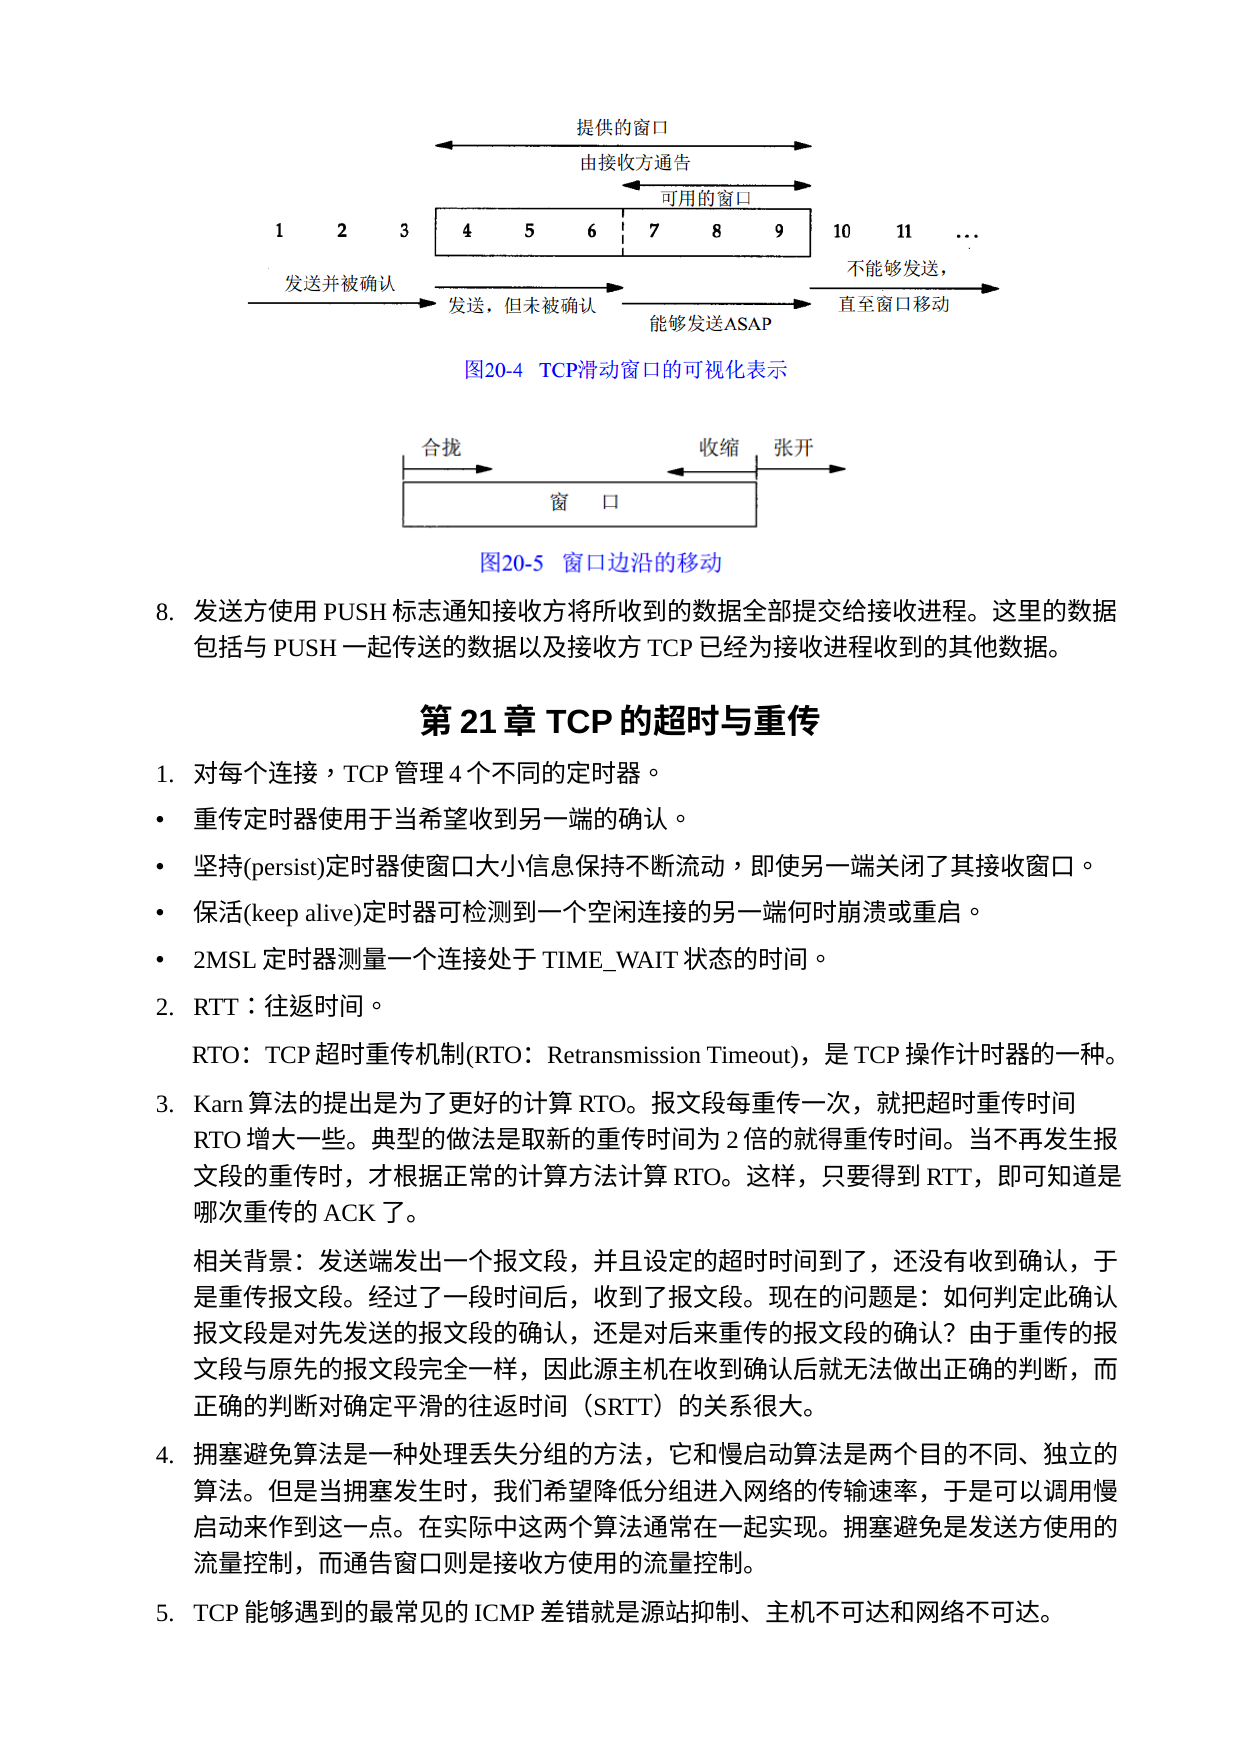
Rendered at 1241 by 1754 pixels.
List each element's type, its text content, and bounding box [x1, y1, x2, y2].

list Karn算法的提出是为了更好的计算RTO。报文段每重传一次，就把超时重传时间RTO增大一些。典型的做法是取新的重传时间为2倍的就得重传时间。当不再发生报文段的重传时，才根据正常的计算方法计算RTO。这样，只要得到RTT，即可知道是哪次重传的ACK了。 [156, 1083, 1122, 1228]
list 保活(keep alive)定时器可检测到一个空闲连接的另一端何时崩溃或重启。 [156, 895, 1122, 929]
list 对每个连接，TCP管理4个不同的定时器。 [156, 755, 1122, 789]
list 拥塞避免算法是一种处理丢失分组的方法，它和慢启动算法是两个目的不同、独立的算法。但是当拥塞发生时，我们希望降低分组进入网络的传输速率，于是可以调用慢启动来作到这一点。在实际中这两个算法通常在一起实现。拥塞避免是发送方使用的流量控制，而通告窗口则是接收方使用的流量控制。 [156, 1435, 1122, 1580]
list 发送方使用PUSH标志通知接收方将所收到的数据全部提交给接收进程。这里的数据包括与PUSH一起传送的数据以及接收方TCP已经为接收进程收到的其他数据。 [156, 591, 1122, 664]
list 重传定时器使用于当希望收到另一端的确认。 [156, 802, 1122, 836]
picture [235, 118, 1006, 386]
list TCP能够遇到的最常见的ICMP差错就是源站抑制、主机不可达和网络不可达。 [156, 1592, 1122, 1628]
subtitle 第21章 TCP的超时与重传 [118, 697, 1122, 743]
list 2MSL定时器测量一个连接处于TIME_WAIT状态的时间。 [156, 942, 1122, 976]
picture [391, 426, 850, 584]
list 相关背景：发送端发出一个报文段，并且设定的超时时间到了，还没有收到确认，于是重传报文段。经过了一段时间后，收到了报文段。现在的问题是：如何判定此确认报文段是对先发送的报文段的确认，还是对后来重传的报文段的确认？由于重传的报文段与原先的报文段完全一样，因此源主机在收到确认后就无法做出正确的判断，而正确的判断对确定平滑的往返时间（SRTT）的关系很大。 [156, 1241, 1122, 1422]
list RTT：往返时间。 [156, 988, 1122, 1022]
text RTO：TCP超时重传机制(RTO：Retransmission Timeout)，是TCP操作计时器的一种。 [118, 1035, 1122, 1071]
list 坚持(persist)定时器使窗口大小信息保持不断流动，即使另一端关闭了其接收窗口。 [156, 848, 1122, 883]
